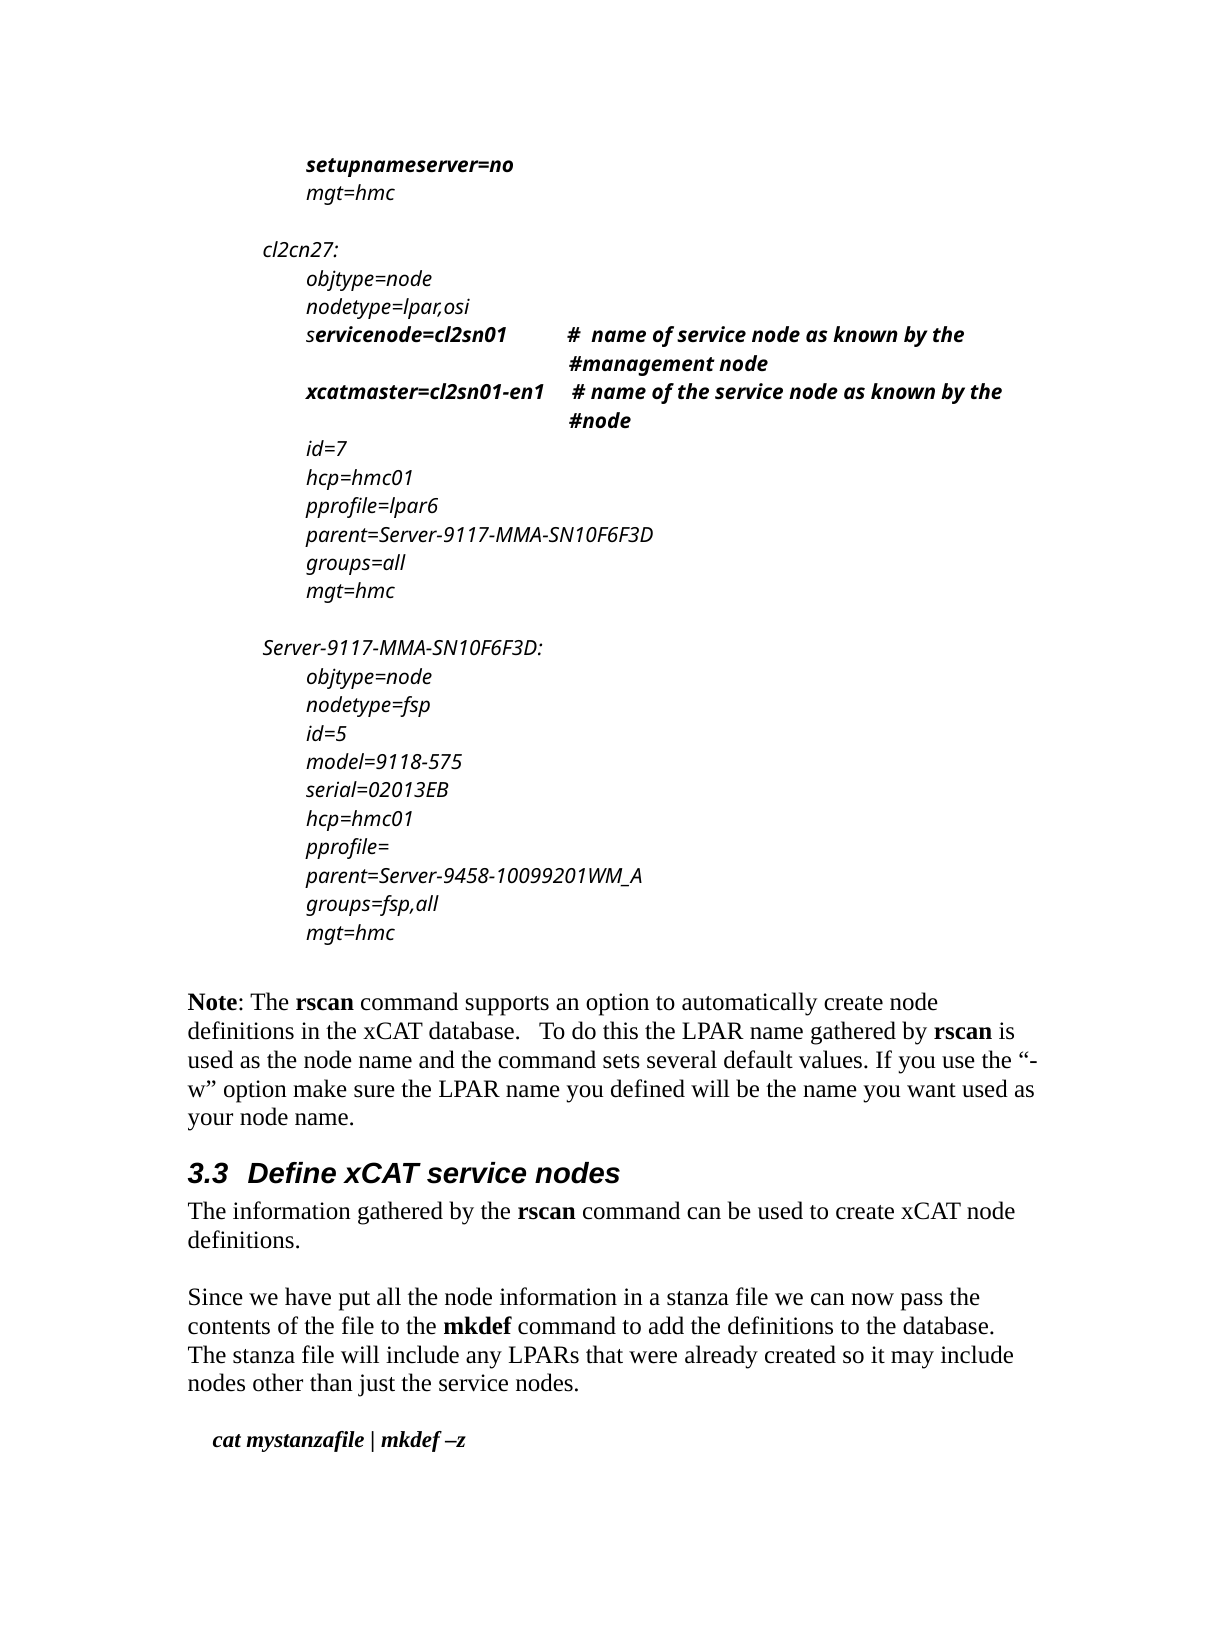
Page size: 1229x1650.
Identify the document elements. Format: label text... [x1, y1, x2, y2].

text hcp=hmc01 [262, 463, 1041, 491]
text serial=02013EB [262, 776, 1041, 804]
text id=7 [262, 434, 1041, 463]
text id=5 [262, 719, 1041, 747]
text pprofile= [262, 832, 1041, 861]
text groups=all [262, 548, 1041, 577]
text servicenode=cl2sn01 # name of service node as known by the #management node [262, 321, 1041, 377]
text parent=Server-9458-10099201WM_A [262, 861, 1041, 889]
list The information gathered by the rscan command can be used to create xCAT node definitions. [150, 1196, 1041, 1253]
text model=9118-575 [262, 747, 1041, 776]
subtitle Define xCAT service nodes [187, 1156, 1041, 1190]
text mgt=hmc [262, 577, 1041, 605]
list Note: The rscan command supports an option to automatically create node definitions in the xCAT database. To do this the LPAR name gathered by rscan is used as the node name and the command sets several default values. If you use the “-w” option make sure the LPAR name you defined will be the name you want used as your node name. [187, 987, 1041, 1131]
text pprofile=lpar6 [262, 491, 1041, 520]
text groups=fsp,all [262, 889, 1041, 918]
text cl2cn27: [262, 235, 1041, 264]
text Server-9117-MMA-SN10F6F3D: [262, 633, 1041, 662]
text parent=Server-9117-MMA-SN10F6F3D [262, 520, 1041, 548]
list cat mystanzafile | mkdef –z [150, 1426, 1041, 1452]
text hcp=hmc01 [262, 804, 1041, 832]
text setupnameserver=no [262, 150, 1041, 178]
text mgt=hmc [262, 918, 1041, 946]
list The stanza file will include any LPARs that were already created so it may include nodes other than just the service nodes. [150, 1340, 1041, 1397]
text objtype=node [262, 662, 1041, 690]
text objtype=node [262, 264, 1041, 292]
text nodetype=lpar,osi [262, 292, 1041, 321]
text xcatmaster=cl2sn01-en1 # name of the service node as known by the #node [262, 377, 1041, 434]
text nodetype=fsp [262, 690, 1041, 719]
list Since we have put all the node information in a stanza file we can now pass the contents of the file to the mkdef command to add the definitions to the database. [150, 1282, 1041, 1340]
text mgt=hmc [262, 178, 1041, 207]
